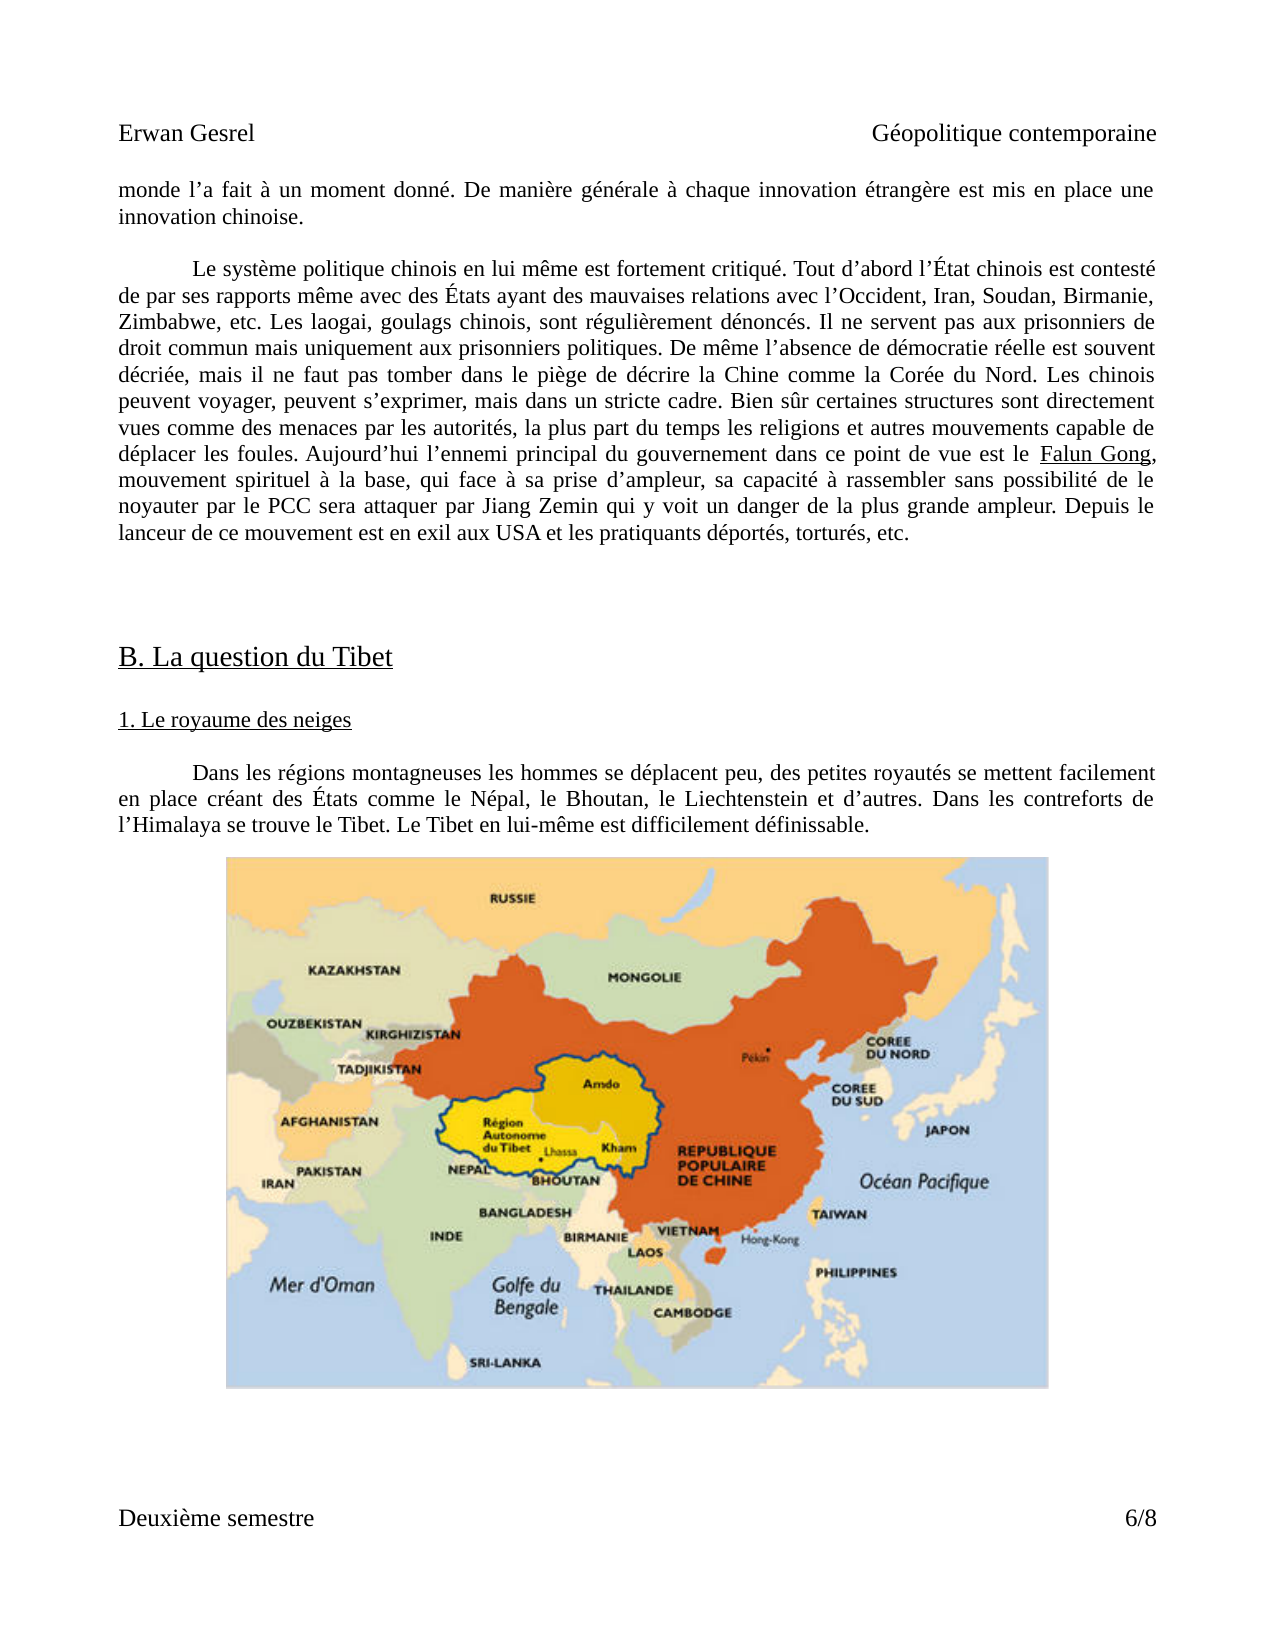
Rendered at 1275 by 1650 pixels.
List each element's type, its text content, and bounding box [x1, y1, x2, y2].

text Dans les régions montagneuses les hommes se déplacent peu, des petites royautés se mettent facilement en place créant des États comme le Népal, le Bhoutan, le Liechtenstein et d’autres. Dans les contreforts de l’Himalaya se trouve le Tibet. Le Tibet en lui-même est difficilement définissable. [118, 758, 1157, 838]
text monde l’a fait à un moment donné. De manière générale à chaque innovation étrangère est mis en place une innovation chinoise. [118, 176, 1157, 229]
picture [226, 857, 1049, 1389]
text B. La question du Tibet [118, 639, 1157, 672]
text 1. Le royaume des neiges [118, 706, 1157, 732]
text Le système politique chinois en lui même est fortement critiqué. Tout d’abord l’État chinois est contesté de par ses rapports même avec des États ayant des mauvaises relations avec l’Occident, Iran, Soudan, Birmanie, Zimbabwe, etc. Les laogai, goulags chinois, sont régulièrement dénoncés. Il ne servent pas aux prisonniers de droit commun mais uniquement aux prisonniers politiques. De même l’absence de démocratie réelle est souvent décriée, mais il ne faut pas tomber dans le piège de décrire la Chine comme la Corée du Nord. Les chinois peuvent voyager, peuvent s’exprimer, mais dans un stricte cadre. Bien sûr certaines structures sont directement vues comme des menaces par les autorités, la plus part du temps les religions et autres mouvements capable de déplacer les foules. Aujourd’hui l’ennemi principal du gouvernement dans ce point de vue est le Falun Gong, mouvement spirituel à la base, qui face à sa prise d’ampleur, sa capacité à rassembler sans possibilité de le noyauter par le PCC sera attaquer par Jiang Zemin qui y voit un danger de la plus grande ampleur. Depuis le lanceur de ce mouvement est en exil aux USA et les pratiquants déportés, torturés, etc. [118, 255, 1157, 545]
